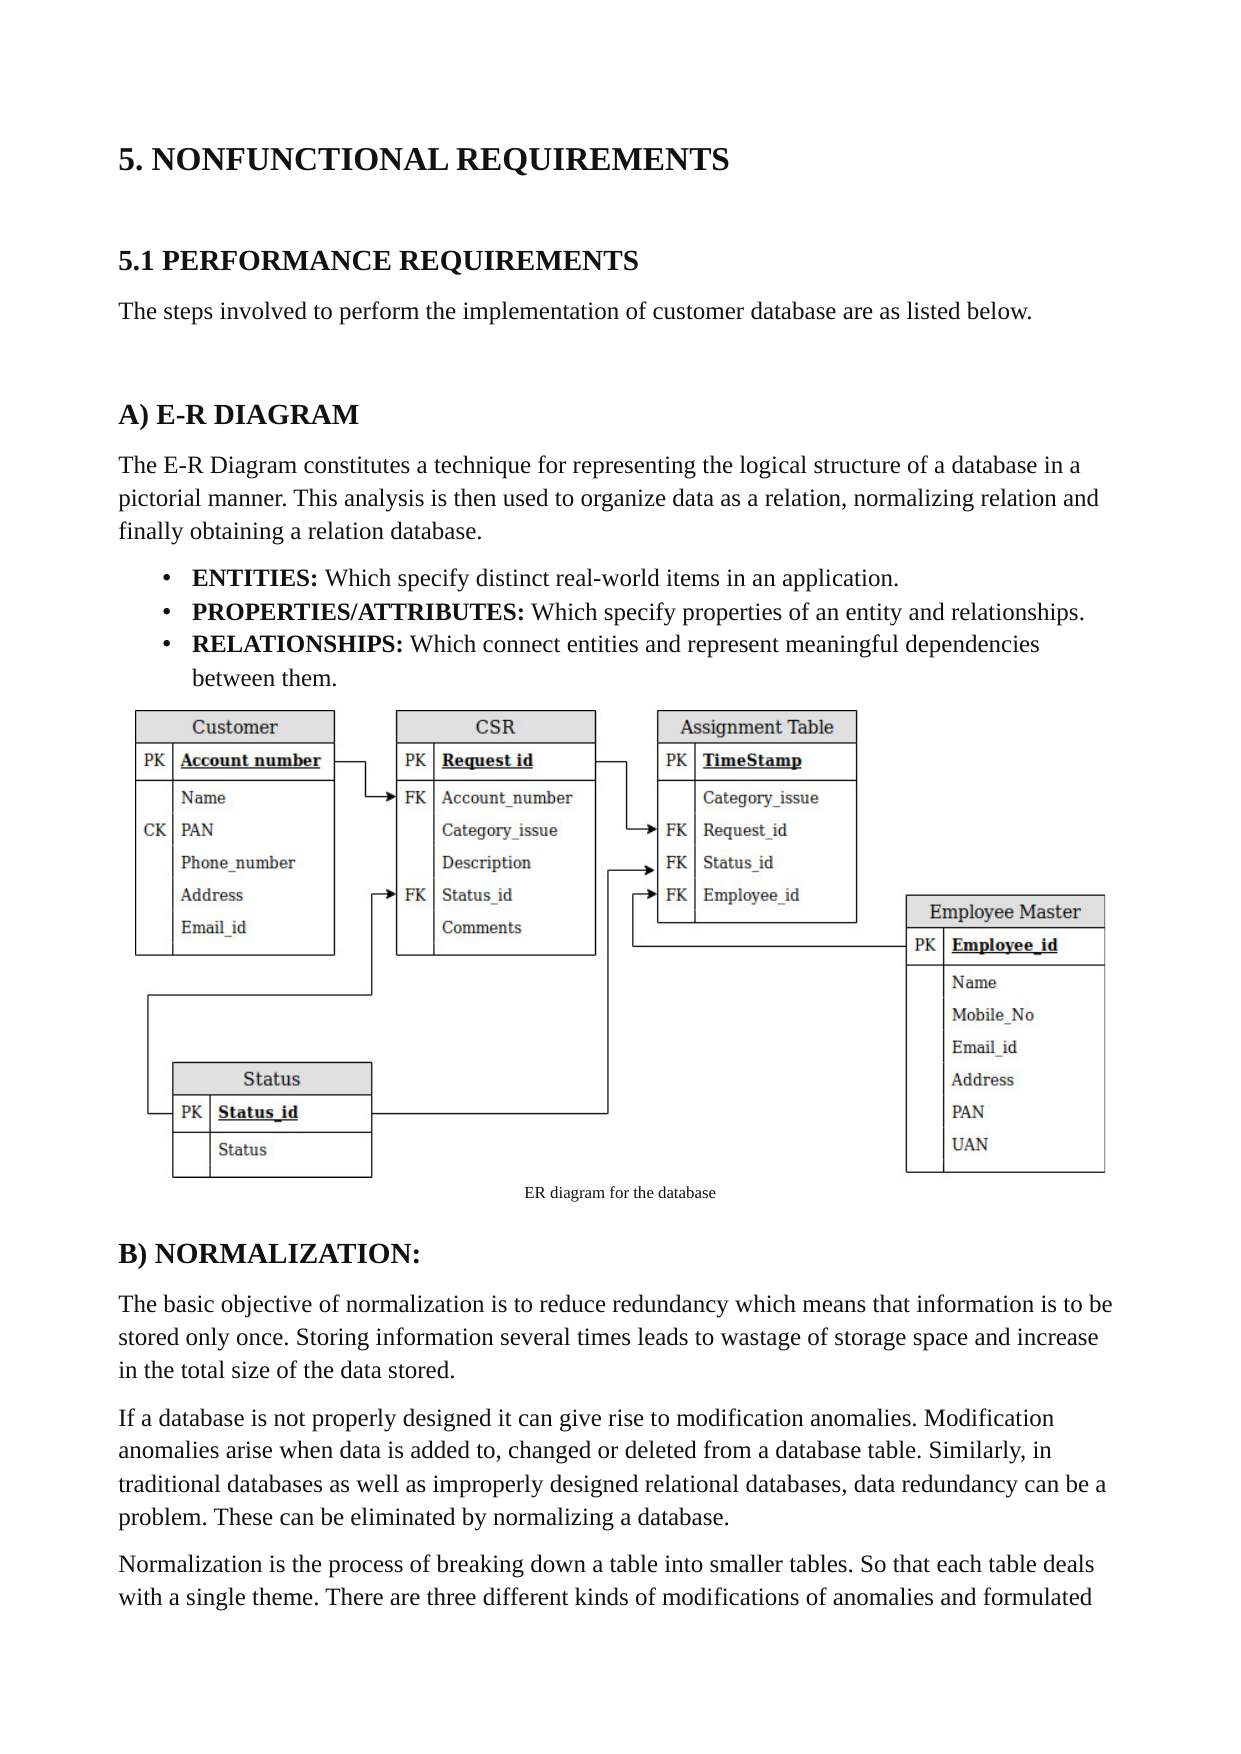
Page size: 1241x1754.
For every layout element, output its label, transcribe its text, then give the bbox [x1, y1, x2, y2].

list RELATIONSHIPS: Which connect entities and represent meaningful dependencies between them. [162, 629, 1122, 691]
list ENTITIES: Which specify distinct real-world items in an application. [162, 563, 1122, 592]
text A) E-R DIAGRAM [118, 397, 1122, 430]
list PROPERTIES/ATTRIBUTES: Which specify properties of an entity and relationships. [162, 597, 1122, 625]
picture [135, 710, 1106, 1178]
text The E-R Diagram constitutes a technique for representing the logical structure of a database in a pictorial manner. This analysis is then used to organize data as a relation, normalizing relation and finally obtaining a relation database. [118, 450, 1122, 545]
subtitle 5. NONFUNCTIONAL REQUIREMENTS [118, 139, 1122, 177]
text 5.1 PERFORMANCE REQUIREMENTS [118, 243, 1122, 276]
text The basic objective of normalization is to reduce redundancy which means that information is to be stored only once. Storing information several times leads to wastage of storage space and increase in the total size of the data stored. [118, 1289, 1122, 1384]
text If a database is not properly designed it can give rise to modification anomalies. Modification anomalies arise when data is added to, changed or deleted from a database table. Similarly, in traditional databases as well as improperly designed relational databases, data redundancy can be a problem. These can be eliminated by normalizing a database. [118, 1403, 1122, 1530]
text The steps involved to perform the implementation of customer database are as listed below. [118, 296, 1122, 325]
text ER diagram for the database [118, 710, 1122, 1216]
text Normalization is the process of breaking down a table into smaller tables. So that each table deals with a single theme. There are three different kinds of modifications of anomalies and formulated [118, 1549, 1122, 1611]
text B) NORMALIZATION: [118, 1236, 1122, 1269]
